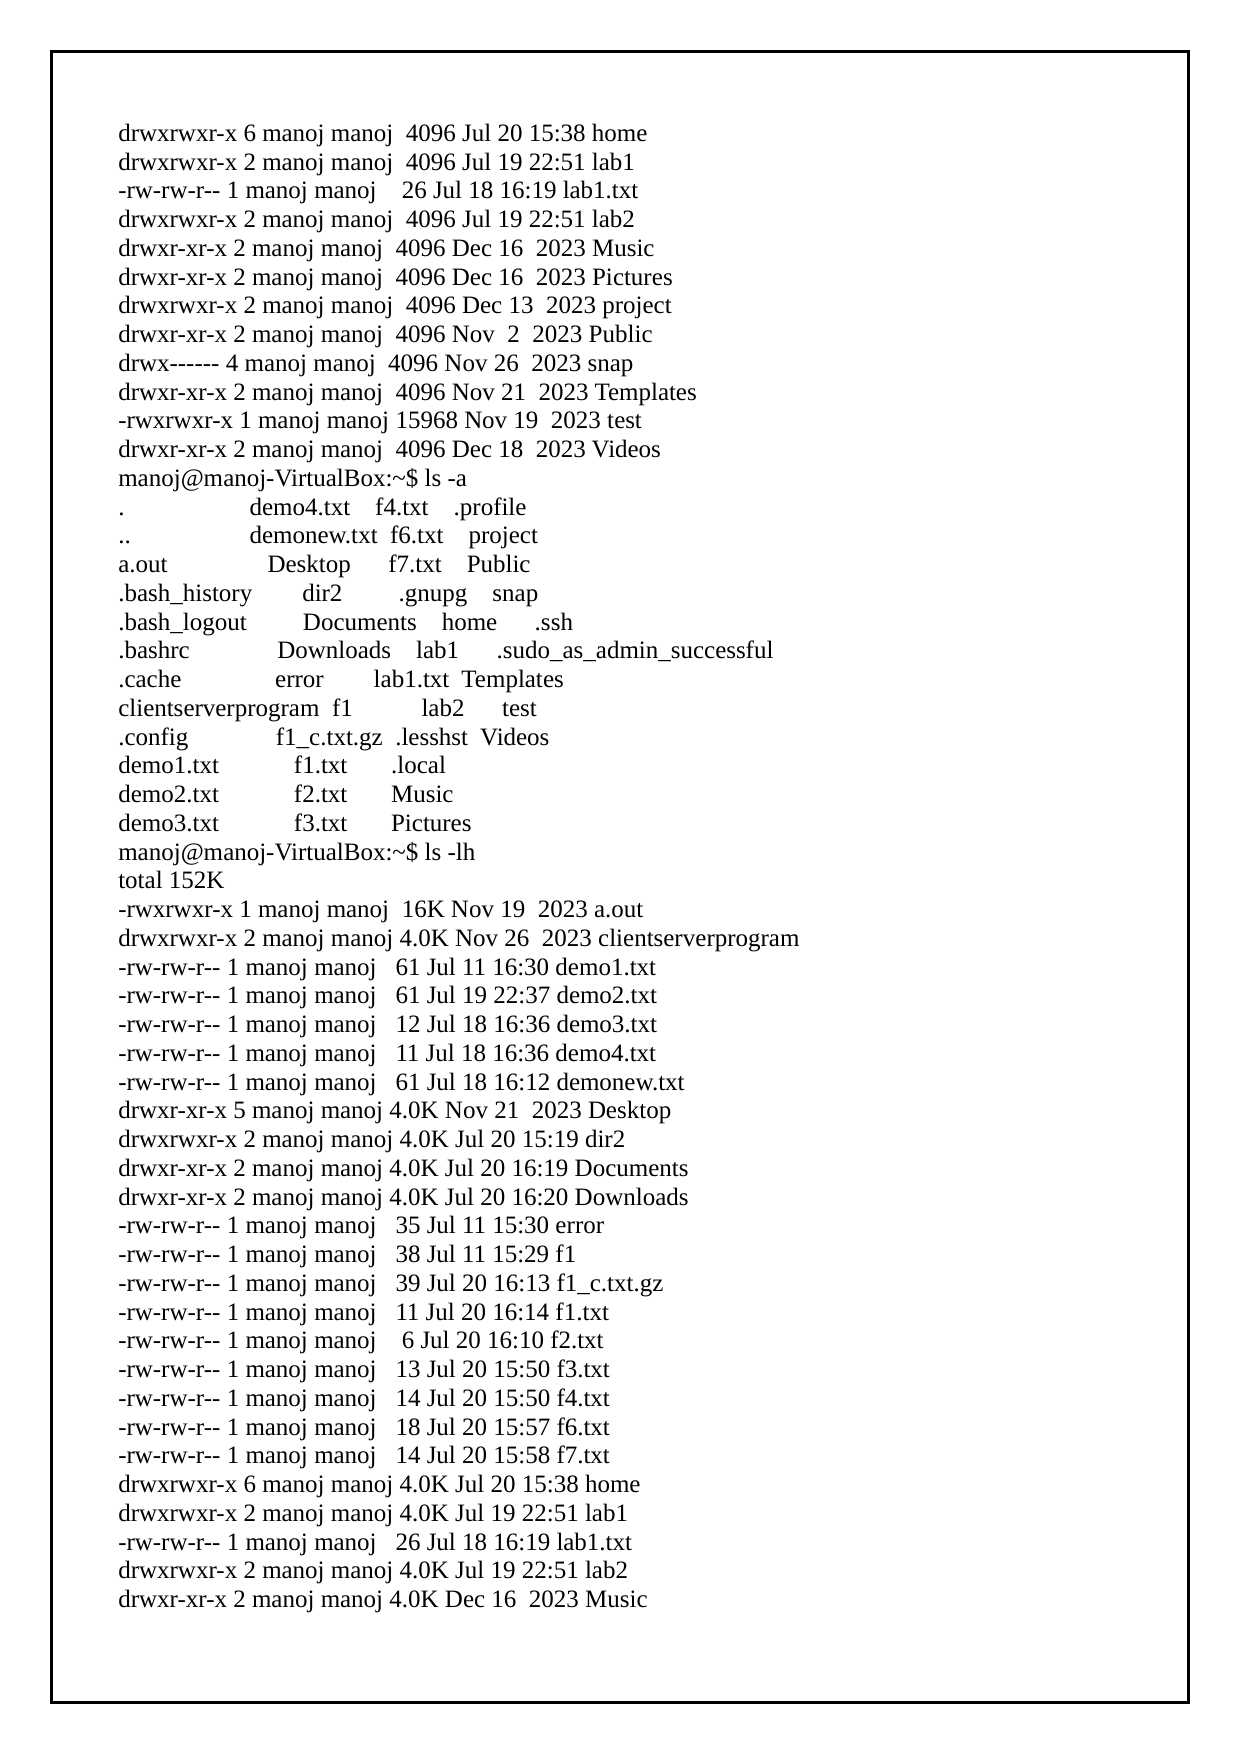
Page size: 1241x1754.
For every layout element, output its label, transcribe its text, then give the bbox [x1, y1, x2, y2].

text drwxrwxr-x 2 manoj manoj 4096 Jul 19 22:51 lab2 [118, 204, 1122, 233]
text -rwxrwxr-x 1 manoj manoj 16K Nov 19 2023 a.out [118, 894, 1122, 923]
text drwxrwxr-x 2 manoj manoj 4.0K Jul 19 22:51 lab2 [118, 1556, 1122, 1584]
text -rw-rw-r-- 1 manoj manoj 14 Jul 20 15:50 f4.txt [118, 1383, 1122, 1412]
text drwxrwxr-x 6 manoj manoj 4.0K Jul 20 15:38 home [118, 1469, 1122, 1498]
text .bashrc Downloads lab1 .sudo_as_admin_successful [118, 636, 1122, 664]
text drwxr-xr-x 2 manoj manoj 4.0K Jul 20 16:20 Downloads [118, 1182, 1122, 1211]
text clientserverprogram f1 lab2 test [118, 693, 1122, 722]
text manoj@manoj-VirtualBox:~$ ls -a [118, 463, 1122, 492]
text -rw-rw-r-- 1 manoj manoj 61 Jul 11 16:30 demo1.txt [118, 952, 1122, 981]
text drwxr-xr-x 2 manoj manoj 4096 Dec 16 2023 Music [118, 233, 1122, 262]
text drwxrwxr-x 2 manoj manoj 4.0K Nov 26 2023 clientserverprogram [118, 923, 1122, 952]
text drwxrwxr-x 2 manoj manoj 4.0K Jul 19 22:51 lab1 [118, 1498, 1122, 1527]
text .. demonew.txt f6.txt project [118, 521, 1122, 549]
text -rw-rw-r-- 1 manoj manoj 61 Jul 18 16:12 demonew.txt [118, 1067, 1122, 1096]
text drwxrwxr-x 6 manoj manoj 4096 Jul 20 15:38 home [118, 118, 1122, 147]
text total 152K [118, 866, 1122, 894]
text drwxr-xr-x 2 manoj manoj 4096 Dec 18 2023 Videos [118, 434, 1122, 463]
text drwxr-xr-x 2 manoj manoj 4.0K Dec 16 2023 Music [118, 1584, 1122, 1613]
text -rw-rw-r-- 1 manoj manoj 14 Jul 20 15:58 f7.txt [118, 1441, 1122, 1469]
text drwxr-xr-x 2 manoj manoj 4096 Nov 21 2023 Templates [118, 377, 1122, 406]
text drwxr-xr-x 2 manoj manoj 4.0K Jul 20 16:19 Documents [118, 1153, 1122, 1182]
text . demo4.txt f4.txt .profile [118, 492, 1122, 521]
text .bash_history dir2 .gnupg snap [118, 578, 1122, 607]
text -rw-rw-r-- 1 manoj manoj 11 Jul 18 16:36 demo4.txt [118, 1038, 1122, 1067]
text demo3.txt f3.txt Pictures [118, 808, 1122, 837]
text drwxrwxr-x 2 manoj manoj 4096 Dec 13 2023 project [118, 291, 1122, 319]
text demo2.txt f2.txt Music [118, 779, 1122, 808]
text -rw-rw-r-- 1 manoj manoj 11 Jul 20 16:14 f1.txt [118, 1297, 1122, 1326]
text drwxr-xr-x 5 manoj manoj 4.0K Nov 21 2023 Desktop [118, 1096, 1122, 1124]
text -rw-rw-r-- 1 manoj manoj 35 Jul 11 15:30 error [118, 1211, 1122, 1239]
text -rw-rw-r-- 1 manoj manoj 18 Jul 20 15:57 f6.txt [118, 1412, 1122, 1441]
text -rw-rw-r-- 1 manoj manoj 39 Jul 20 16:13 f1_c.txt.gz [118, 1268, 1122, 1297]
text drwxrwxr-x 2 manoj manoj 4.0K Jul 20 15:19 dir2 [118, 1124, 1122, 1153]
text -rw-rw-r-- 1 manoj manoj 12 Jul 18 16:36 demo3.txt [118, 1009, 1122, 1038]
text -rw-rw-r-- 1 manoj manoj 26 Jul 18 16:19 lab1.txt [118, 176, 1122, 204]
text .bash_logout Documents home .ssh [118, 607, 1122, 636]
text -rw-rw-r-- 1 manoj manoj 61 Jul 19 22:37 demo2.txt [118, 981, 1122, 1009]
text drwx------ 4 manoj manoj 4096 Nov 26 2023 snap [118, 348, 1122, 377]
text .cache error lab1.txt Templates [118, 664, 1122, 693]
text .config f1_c.txt.gz .lesshst Videos [118, 722, 1122, 751]
text -rw-rw-r-- 1 manoj manoj 13 Jul 20 15:50 f3.txt [118, 1354, 1122, 1383]
text -rw-rw-r-- 1 manoj manoj 26 Jul 18 16:19 lab1.txt [118, 1527, 1122, 1556]
text -rw-rw-r-- 1 manoj manoj 38 Jul 11 15:29 f1 [118, 1239, 1122, 1268]
text -rw-rw-r-- 1 manoj manoj 6 Jul 20 16:10 f2.txt [118, 1326, 1122, 1354]
text manoj@manoj-VirtualBox:~$ ls -lh [118, 837, 1122, 866]
text drwxrwxr-x 2 manoj manoj 4096 Jul 19 22:51 lab1 [118, 147, 1122, 176]
text drwxr-xr-x 2 manoj manoj 4096 Nov 2 2023 Public [118, 319, 1122, 348]
text drwxr-xr-x 2 manoj manoj 4096 Dec 16 2023 Pictures [118, 262, 1122, 291]
text -rwxrwxr-x 1 manoj manoj 15968 Nov 19 2023 test [118, 406, 1122, 434]
text demo1.txt f1.txt .local [118, 751, 1122, 779]
text a.out Desktop f7.txt Public [118, 549, 1122, 578]
